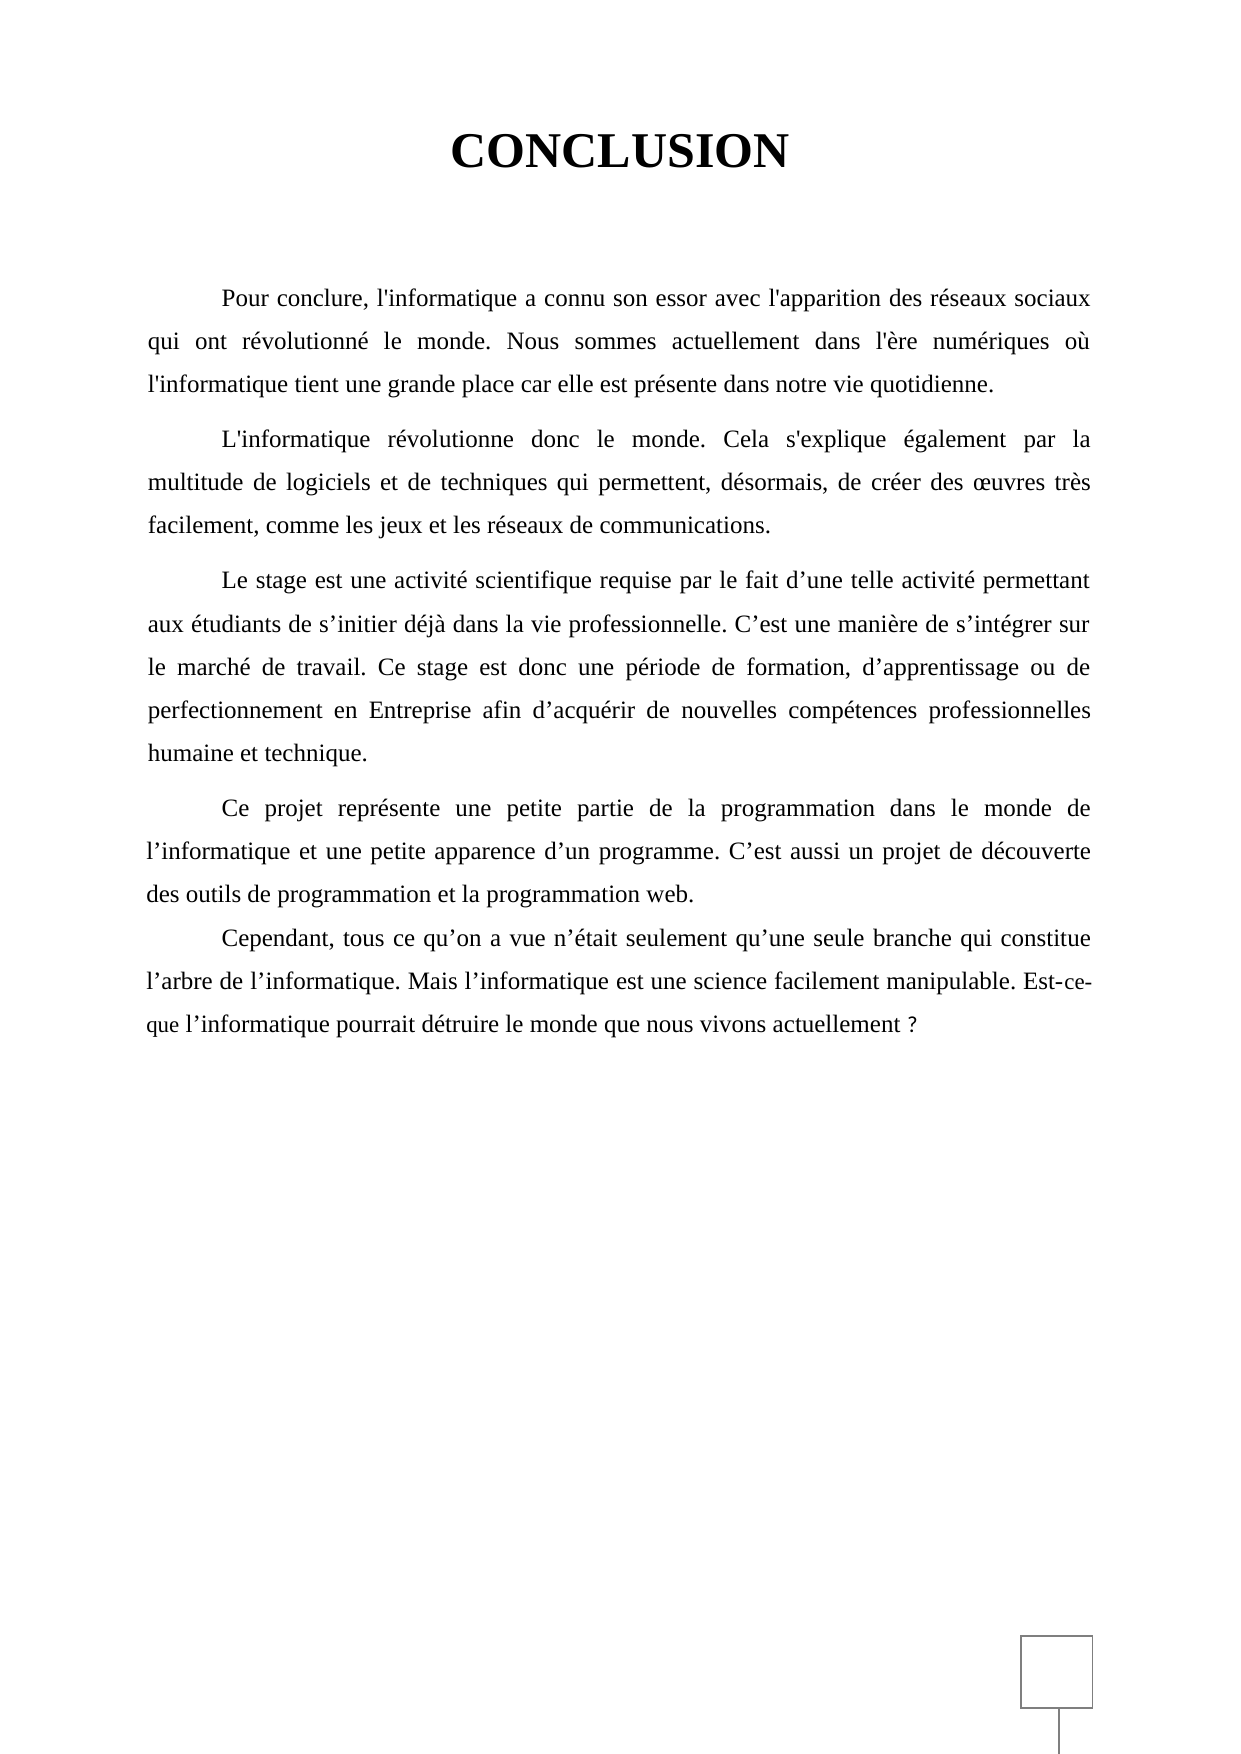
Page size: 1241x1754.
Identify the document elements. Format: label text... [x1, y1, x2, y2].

text Ce projet représente une petite partie de la programmation dans le monde de l’informatique et une petite apparence d’un programme. C’est aussi un projet de découverte des outils de programmation et la programmation web. [146, 793, 1092, 908]
text Cependant, tous ce qu’on a vue n’était seulement qu’une seule branche qui constitue l’arbre de l’informatique. Mais l’informatique est une science facilement manipulable. Est-ce-que l’informatique pourrait détruire le monde que nous vivons actuellement ? [146, 923, 1092, 1038]
text Pour conclure, l'informatique a connu son essor avec l'apparition des réseaux sociaux qui ont révolutionné le monde. Nous sommes actuellement dans l'ère numériques où l'informatique tient une grande place car elle est présente dans notre vie quotidienne. [148, 283, 1091, 398]
text L'informatique révolutionne donc le monde. Cela s'explique également par la multitude de logiciels et de techniques qui permettent, désormais, de créer des œuvres très facilement, comme les jeux et les réseaux de communications. [148, 424, 1091, 539]
text Le stage est une activité scientifique requise par le fait d’une telle activité permettant aux étudiants de s’initier déjà dans la vie professionnelle. C’est une manière de s’intégrer sur le marché de travail. Ce stage est donc une période de formation, d’apprentissage ou de perfectionnement en Entreprise afin d’acquérir de nouvelles compétences professionnelles humaine et technique. [148, 566, 1091, 767]
text CONCLUSION [148, 120, 1093, 178]
